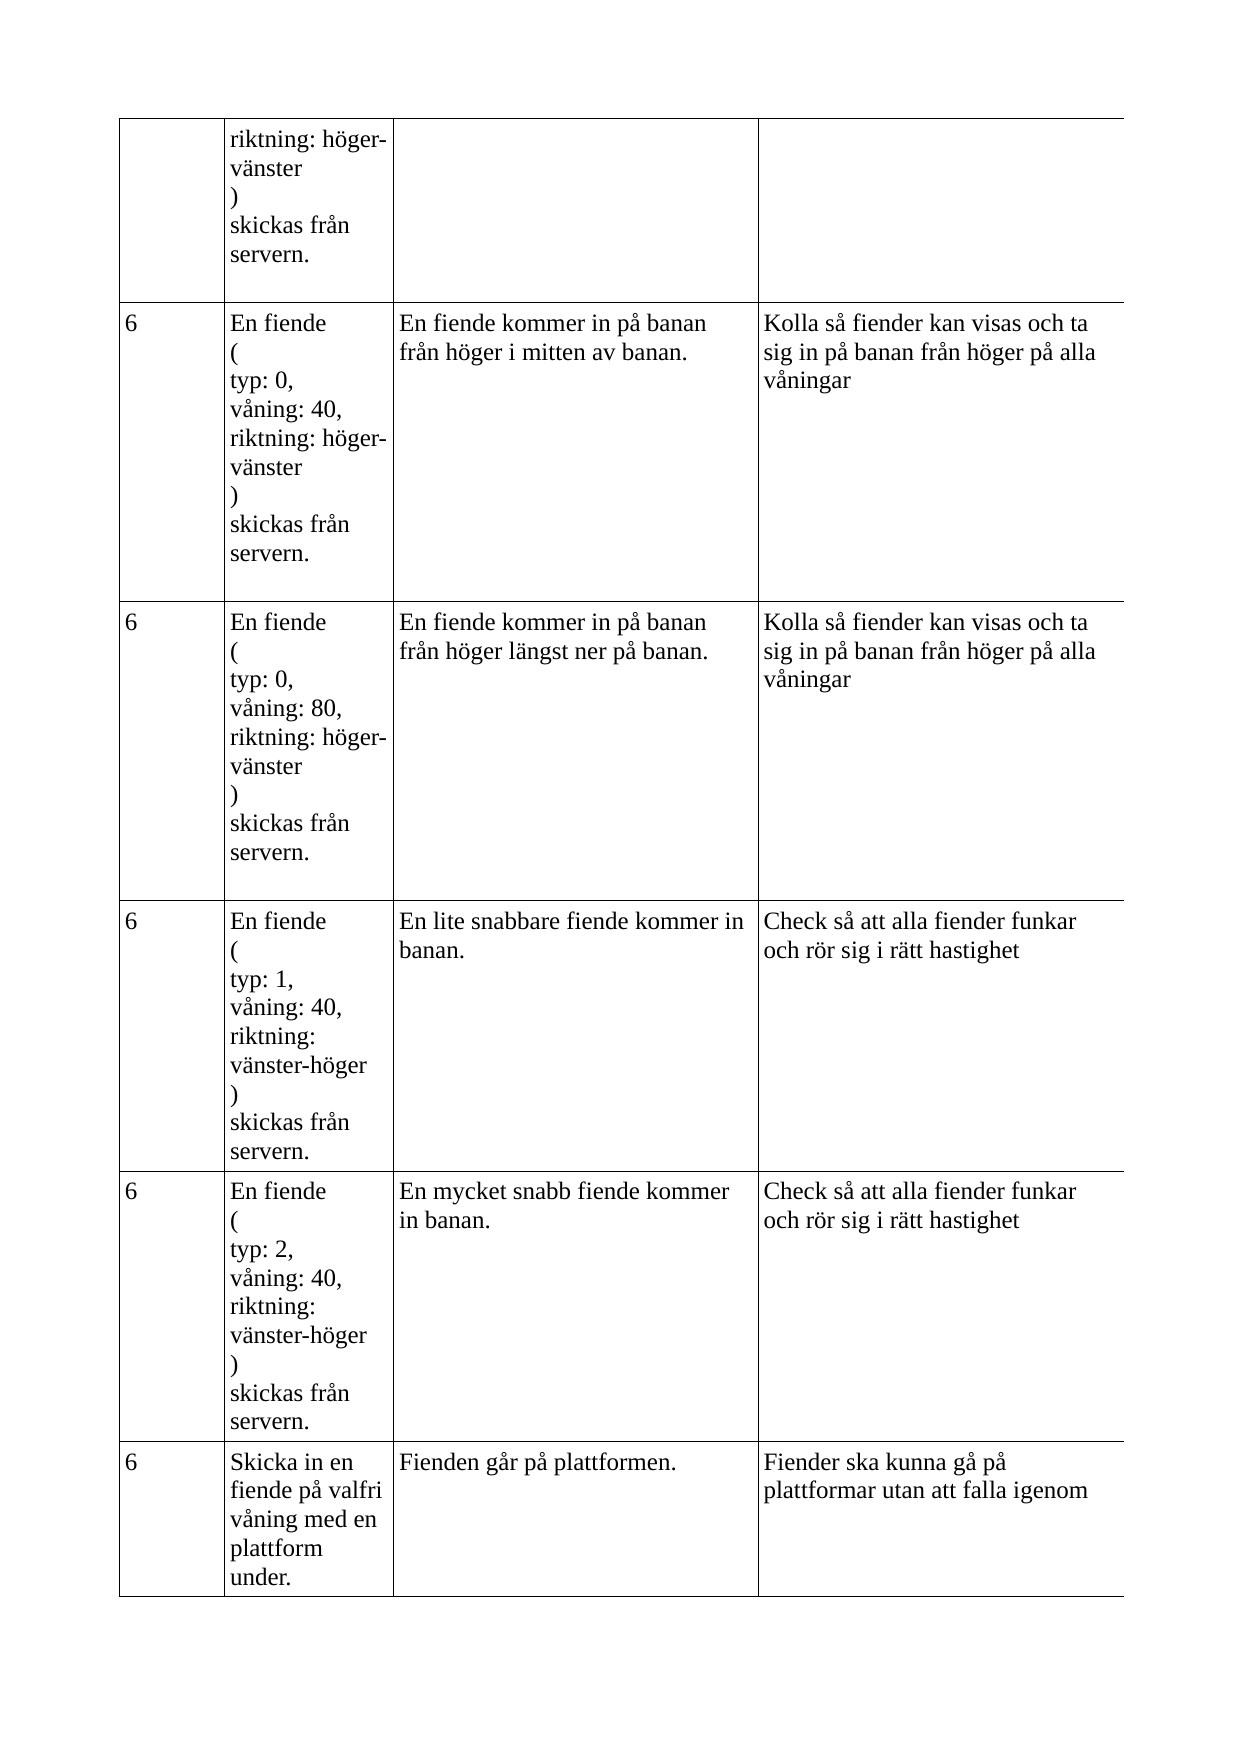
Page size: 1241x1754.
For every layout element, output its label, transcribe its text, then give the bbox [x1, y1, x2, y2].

table_cell En fiende ( typ: 0, våning: 80, riktning: höger-vänster ) skickas från servern. [225, 602, 393, 900]
table_cell 6 [120, 1172, 224, 1441]
table_cell 6 [120, 602, 224, 900]
table_cell 6 [120, 901, 224, 1171]
table_cell [120, 119, 224, 302]
table_cell Kolla så fiender kan visas och ta sig in på banan från höger på alla våningar [759, 602, 1123, 900]
table_cell Fienden går på plattformen. [394, 1442, 758, 1596]
table_cell En lite snabbare fiende kommer in banan. [394, 901, 758, 1171]
table_cell En fiende ( typ: 2, våning: 40, riktning: vänster-höger ) skickas från servern. [225, 1172, 393, 1441]
table_cell [394, 119, 758, 302]
table_cell Kolla så fiender kan visas och ta sig in på banan från höger på alla våningar [759, 303, 1123, 601]
table_cell En fiende ( typ: 1, våning: 40, riktning: vänster-höger ) skickas från servern. [225, 901, 393, 1171]
table_cell 6 [120, 1442, 224, 1596]
table_cell Check så att alla fiender funkar och rör sig i rätt hastighet [759, 1172, 1123, 1441]
table_cell 6 [120, 303, 224, 601]
table_cell [759, 119, 1123, 302]
table_cell Check så att alla fiender funkar och rör sig i rätt hastighet [759, 901, 1123, 1171]
table_cell En fiende kommer in på banan från höger längst ner på banan. [394, 602, 758, 900]
table_cell Fiender ska kunna gå på plattformar utan att falla igenom [759, 1442, 1123, 1596]
table_cell riktning: höger-vänster ) skickas från servern. [225, 119, 393, 302]
table_cell Skicka in en fiende på valfri våning med en plattform under. [225, 1442, 393, 1596]
table_cell En fiende kommer in på banan från höger i mitten av banan. [394, 303, 758, 601]
table_cell En mycket snabb fiende kommer in banan. [394, 1172, 758, 1441]
table_cell En fiende ( typ: 0, våning: 40, riktning: höger-vänster ) skickas från servern. [225, 303, 393, 601]
